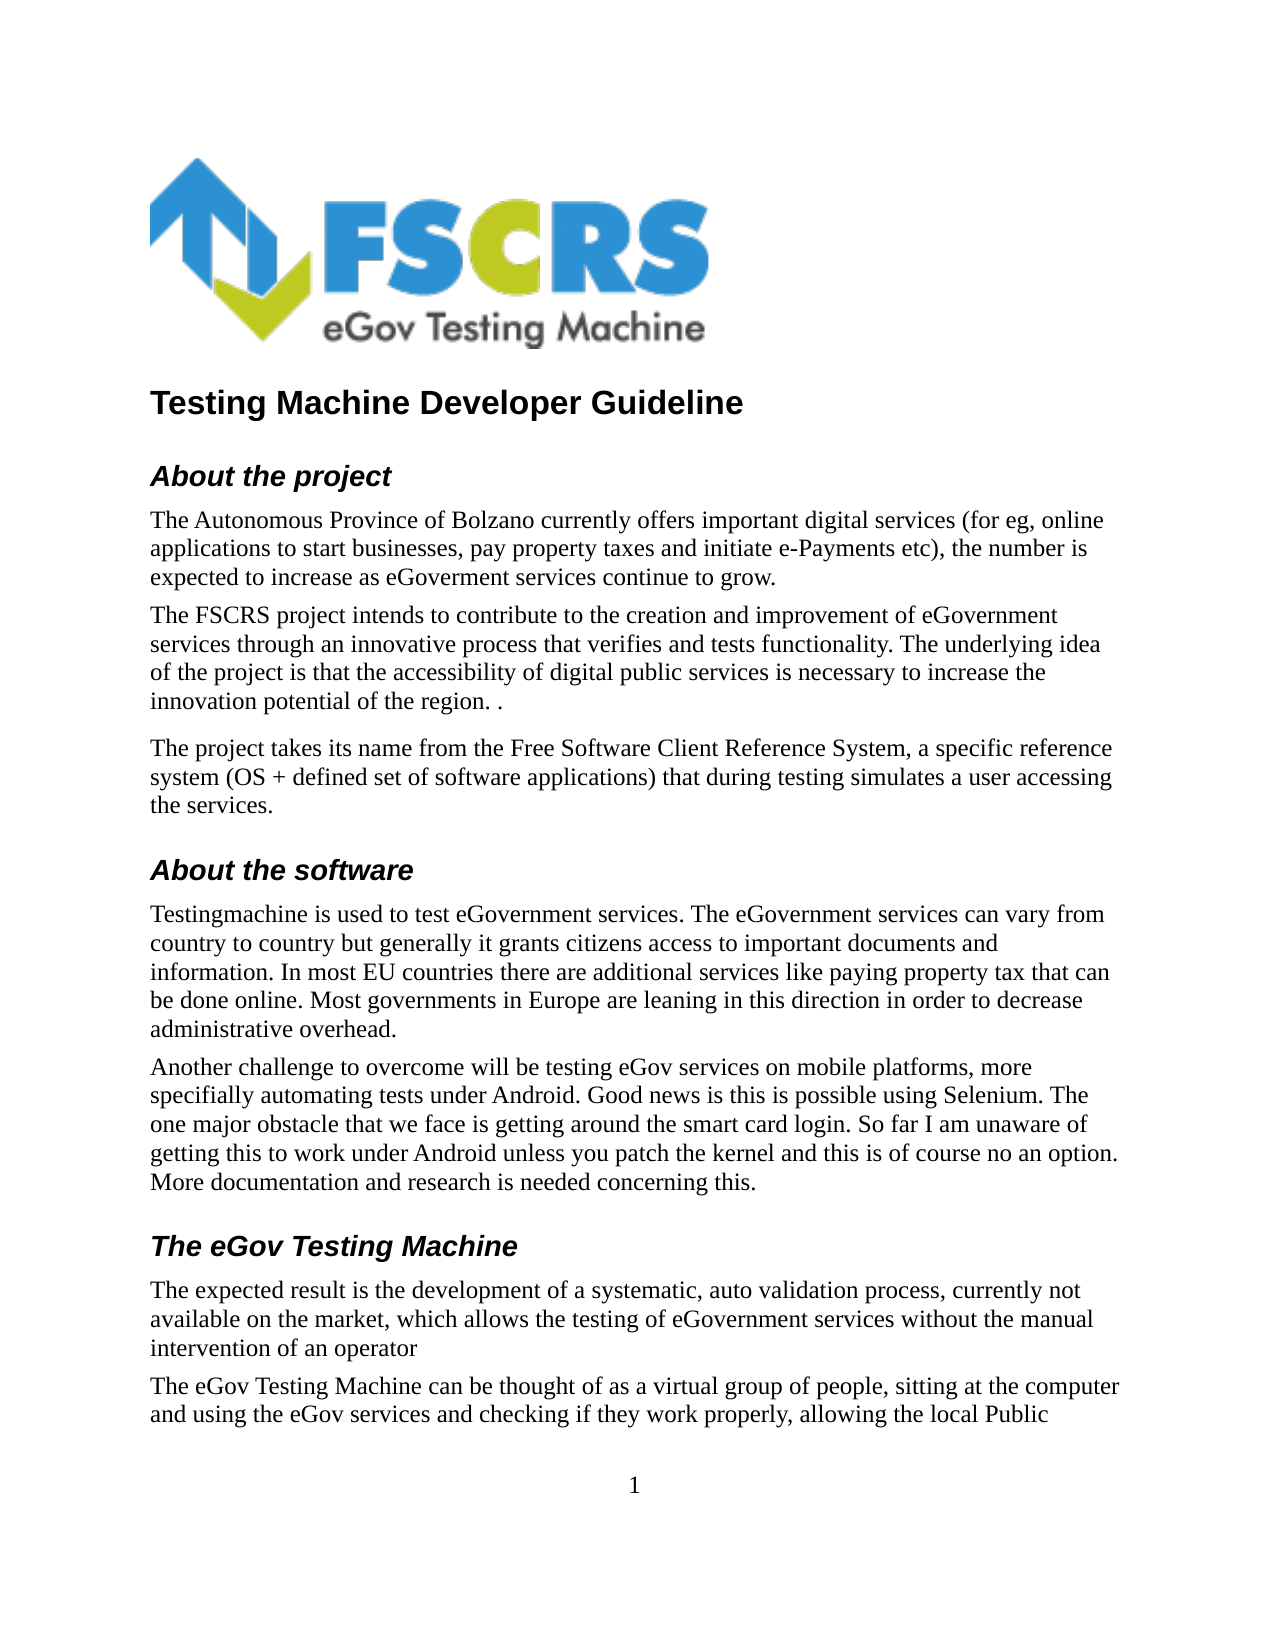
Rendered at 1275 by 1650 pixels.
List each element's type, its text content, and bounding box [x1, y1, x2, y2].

picture [150, 158, 709, 349]
text The expected result is the development of a systematic, auto validation process, currently not available on the market, which allows the testing of eGovernment services without the manual intervention of an operator [150, 1276, 1125, 1362]
subtitle The eGov Testing Machine [150, 1229, 1125, 1263]
text Another challenge to overcome will be testing eGov services on mobile platforms, more specifially automating tests under Android. Good news is this is possible using Selenium. The one major obstacle that we face is getting around the smart card login. So far I am unaware of getting this to work under Android unless you patch the kernel and this is of course no an option. More documentation and research is needed concerning this. [150, 1052, 1125, 1196]
text Testingmachine is used to test eGovernment services. The eGovernment services can vary from country to country but generally it grants citizens access to important documents and information. In most EU countries there are additional services like paying property tax that can be done online. Most governments in Europe are leaning in this direction in order to decrease administrative overhead. [150, 899, 1125, 1043]
text The Autonomous Province of Bolzano currently offers important digital services (for eg, online applications to start businesses, pay property taxes and initiate e-Payments etc), the number is expected to increase as eGoverment services continue to grow. [150, 505, 1125, 591]
text The eGov Testing Machine can be thought of as a virtual group of people, sitting at the computer and using the eGov services and checking if they work properly, allowing the local Public [150, 1371, 1125, 1428]
text The project takes its name from the Free Software Client Reference System, a specific reference system (OS + defined set of software applications) that during testing simulates a user accessing the services. [150, 733, 1125, 819]
subtitle About the software [150, 853, 1125, 887]
subtitle Testing Machine Developer Guideline [150, 382, 1125, 421]
subtitle About the project [150, 459, 1125, 492]
text The FSCRS project intends to contribute to the creation and improvement of eGovernment services through an innovative process that verifies and tests functionality. The underlying idea of the project is that the accessibility of digital public services is necessary to increase the innovation potential of the region. . [150, 600, 1125, 715]
